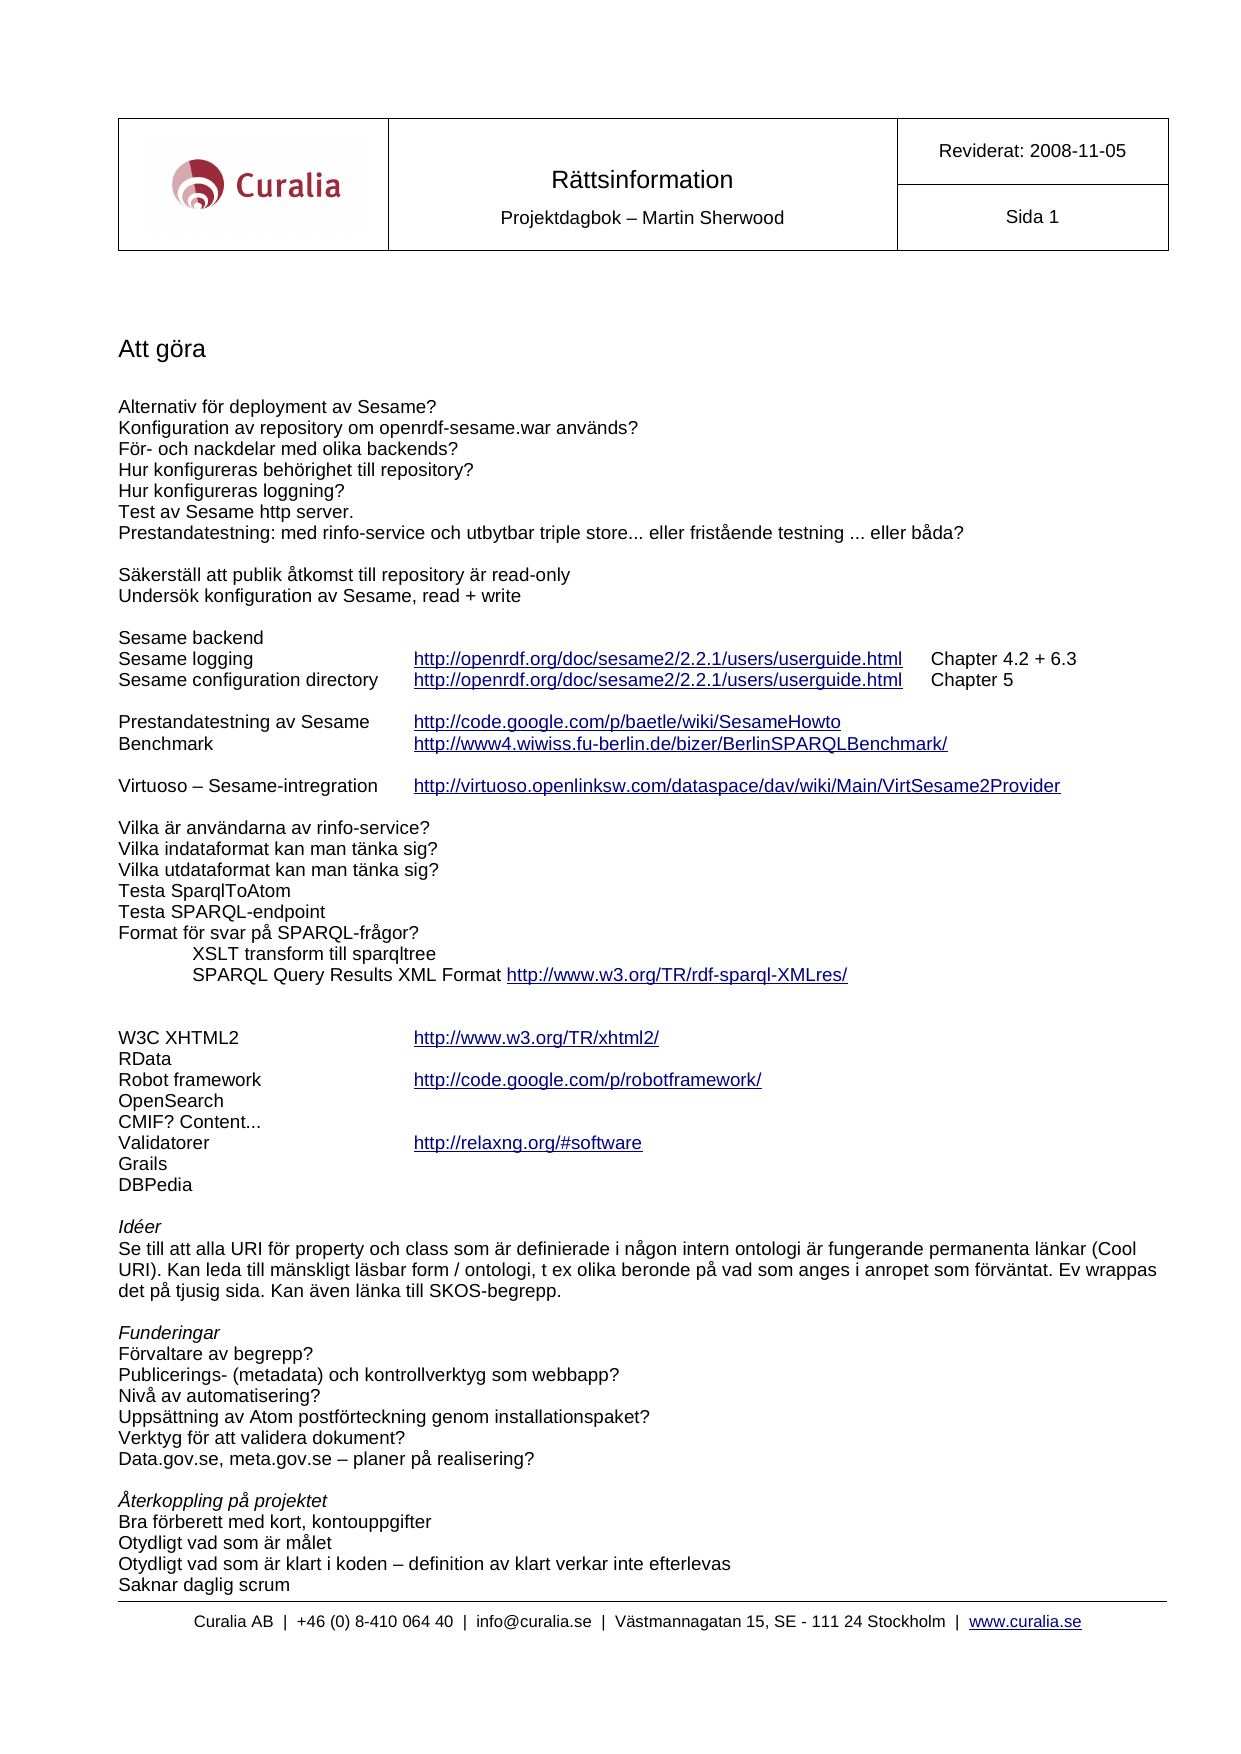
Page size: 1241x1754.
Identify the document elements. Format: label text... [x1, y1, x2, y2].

text RData [118, 1049, 1163, 1070]
text Validatorer http://relaxng.org/#software [118, 1133, 1163, 1154]
text Otydligt vad som är målet [118, 1533, 1163, 1554]
text Vilka är användarna av rinfo-service? [118, 817, 1163, 838]
text Robot framework http://code.google.com/p/robotframework/ [118, 1070, 1163, 1091]
picture [146, 134, 367, 235]
text Vilka utdataformat kan man tänka sig? [118, 859, 1163, 880]
text Publicerings- (metadata) och kontrollverktyg som webbapp? [118, 1364, 1163, 1385]
text Otydligt vad som är klart i koden – definition av klart verkar inte efterlevas [118, 1554, 1163, 1575]
text För- och nackdelar med olika backends? [118, 438, 1163, 459]
text Sesame backend [118, 628, 1163, 649]
subtitle Att göra [118, 335, 1163, 363]
text Alternativ för deployment av Sesame? [118, 396, 1163, 417]
text Testa SPARQL-endpoint [118, 901, 1163, 922]
text SPARQL Query Results XML Format http://www.w3.org/TR/rdf-sparql-XMLres/ [118, 964, 1163, 986]
text Förvaltare av begrepp? [118, 1343, 1163, 1364]
text XSLT transform till sparqltree [118, 943, 1163, 964]
text Verktyg för att validera dokument? [118, 1427, 1163, 1448]
text Testa SparqlToAtom [118, 880, 1163, 901]
text Data.gov.se, meta.gov.se – planer på realisering? [118, 1448, 1163, 1469]
text Återkoppling på projektet [118, 1491, 1163, 1512]
text Prestandatestning av Sesame http://code.google.com/p/baetle/wiki/SesameHowto [118, 712, 1163, 733]
text Test av Sesame http server. [118, 502, 1163, 523]
text Bra förberett med kort, kontouppgifter [118, 1512, 1163, 1533]
text Sesame configuration directory http://openrdf.org/doc/sesame2/2.2.1/users/userguide.html Chapter 5 [118, 670, 1163, 691]
text OpenSearch [118, 1091, 1163, 1112]
text Se till att alla URI för property och class som är definierade i någon intern ontologi är fungerande permanenta länkar (Cool URI). Kan leda till mänskligt läsbar form / ontologi, t ex olika beronde på vad som anges i anropet som förväntat. Ev wrappas det på tjusig sida. Kan även länka till SKOS-begrepp. [118, 1238, 1163, 1301]
text Virtuoso – Sesame-intregration http://virtuoso.openlinksw.com/dataspace/dav/wiki/Main/VirtSesame2Provider [118, 775, 1163, 796]
text Sesame logging http://openrdf.org/doc/sesame2/2.2.1/users/userguide.html Chapter 4.2 + 6.3 [118, 649, 1163, 670]
text Vilka indataformat kan man tänka sig? [118, 838, 1163, 859]
text Undersök konfiguration av Sesame, read + write [118, 586, 1163, 607]
text DBPedia [118, 1175, 1163, 1196]
text Hur konfigureras loggning? [118, 481, 1163, 502]
text Uppsättning av Atom postförteckning genom installationspaket? [118, 1406, 1163, 1427]
text Nivå av automatisering? [118, 1385, 1163, 1406]
text Säkerställ att publik åtkomst till repository är read-only [118, 565, 1163, 586]
text Format för svar på SPARQL-frågor? [118, 922, 1163, 943]
text Benchmark http://www4.wiwiss.fu-berlin.de/bizer/BerlinSPARQLBenchmark/ [118, 733, 1163, 754]
text Prestandatestning: med rinfo-service och utbytbar triple store... eller fristående testning ... eller båda? [118, 523, 1163, 544]
text Saknar daglig scrum [118, 1575, 1163, 1596]
text Idéer [118, 1217, 1163, 1238]
text W3C XHTML2 http://www.w3.org/TR/xhtml2/ [118, 1028, 1163, 1049]
text Funderingar [118, 1322, 1163, 1343]
text Grails [118, 1154, 1163, 1175]
text Hur konfigureras behörighet till repository? [118, 459, 1163, 481]
text CMIF? Content... [118, 1112, 1163, 1133]
text Konfiguration av repository om openrdf-sesame.war används? [118, 417, 1163, 438]
